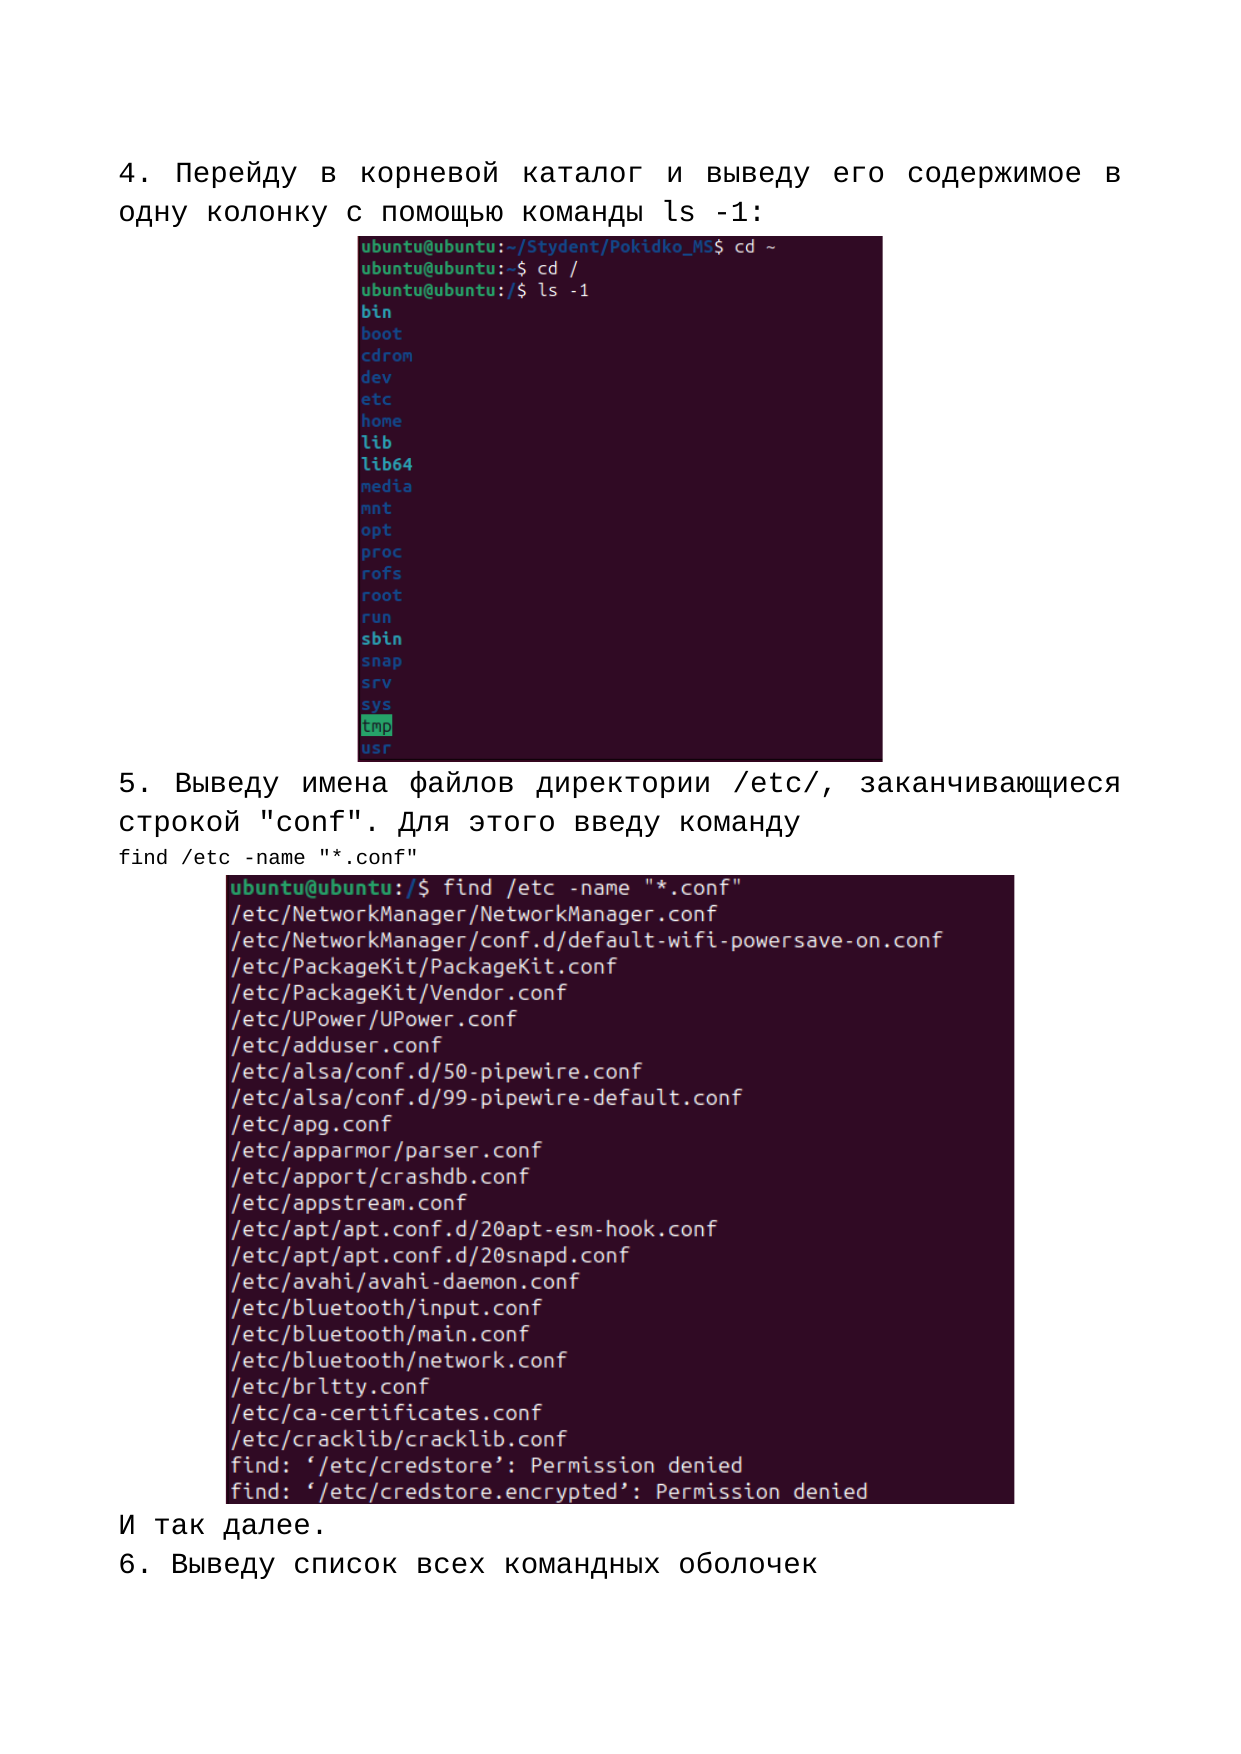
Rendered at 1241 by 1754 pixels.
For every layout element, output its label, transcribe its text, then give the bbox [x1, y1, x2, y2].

text 5. Выведу имена файлов директории /etc/, заканчивающиеся строкой "conf". Для этого введу команду [118, 768, 1122, 840]
text И так далее. [118, 1510, 1122, 1543]
text 6. Выведу список всех командных оболочек [118, 1549, 1122, 1582]
text 4. Перейду в корневой каталог и выведу его содержимое в одну колонку с помощью команды ls -1: [118, 158, 1122, 230]
text find /etc -name "*.conf" [118, 847, 1122, 871]
